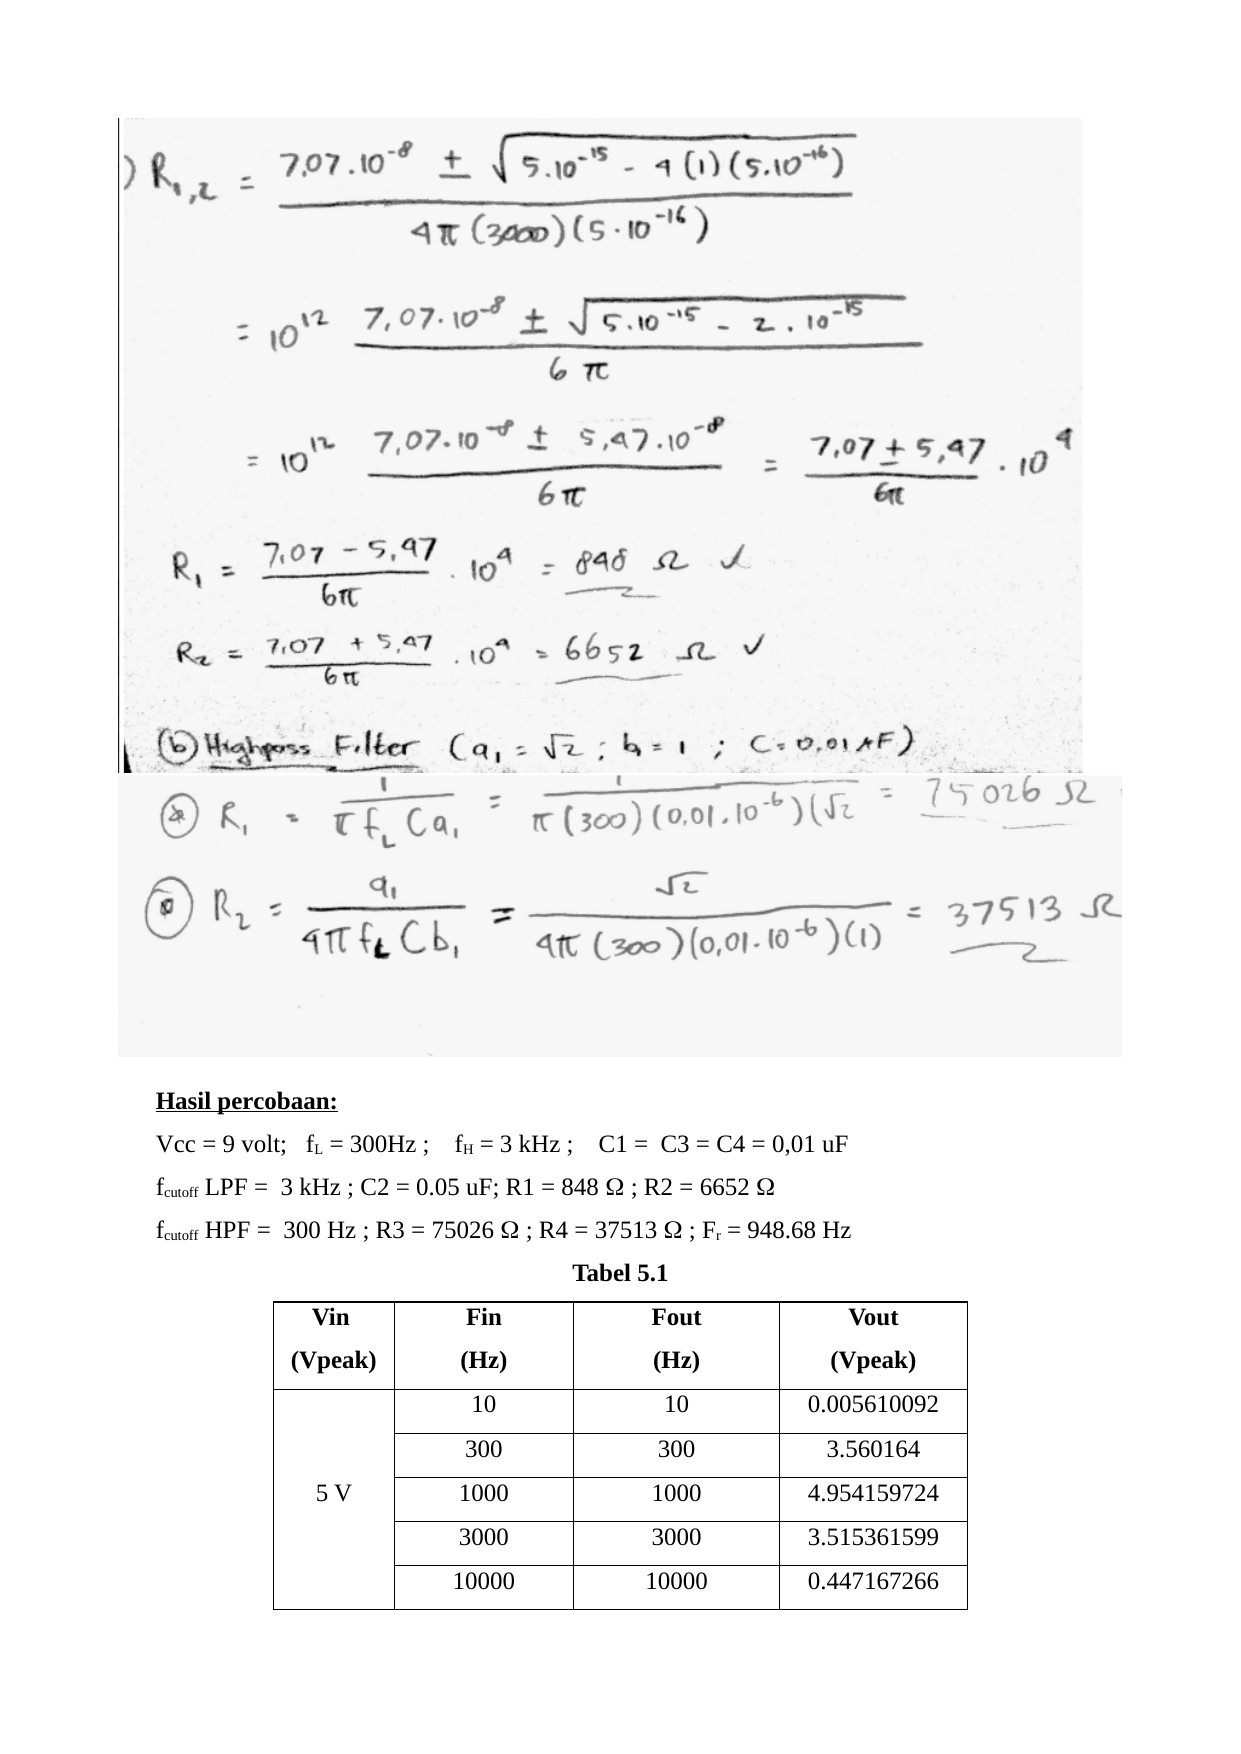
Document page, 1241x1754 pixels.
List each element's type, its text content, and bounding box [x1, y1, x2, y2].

table_cell 10000 [395, 1566, 573, 1609]
table_cell 10 [574, 1390, 779, 1433]
table_cell 0.005610092 [780, 1390, 967, 1433]
table_cell 1000 [395, 1478, 573, 1521]
text fcutoff HPF = 300 Hz ; R3 = 75026  ; R4 = 37513  ; Fr = 948.68 Hz [156, 1215, 1122, 1244]
table_header Vin (Vpeak) [274, 1303, 394, 1388]
table_cell 4.954159724 [780, 1478, 967, 1521]
table_cell 3000 [574, 1522, 779, 1565]
table_cell 1000 [574, 1478, 779, 1521]
table_header Fin (Hz) [395, 1303, 573, 1388]
table_cell 3.560164 [780, 1434, 967, 1477]
table_cell 5 V [274, 1390, 394, 1609]
table_cell 3.515361599 [780, 1522, 967, 1565]
table_cell 10 [395, 1390, 573, 1433]
text Vcc = 9 volt; fL = 300Hz ; fH = 3 kHz ; C1 = C3 = C4 = 0,01 uF [156, 1129, 1122, 1158]
picture [118, 118, 1123, 1057]
table_cell 0.447167266 [780, 1566, 967, 1609]
table_header Fout (Hz) [574, 1303, 779, 1388]
table_cell 300 [574, 1434, 779, 1477]
text Tabel 5.1 [118, 1258, 1122, 1287]
table_header Vout (Vpeak) [780, 1303, 967, 1388]
table_cell 300 [395, 1434, 573, 1477]
text fcutoff LPF = 3 kHz ; C2 = 0.05 uF; R1 = 848  ; R2 = 6652  [156, 1172, 1122, 1201]
text Hasil percobaan: [156, 1086, 1122, 1114]
table_cell 10000 [574, 1566, 779, 1609]
table_cell 3000 [395, 1522, 573, 1565]
